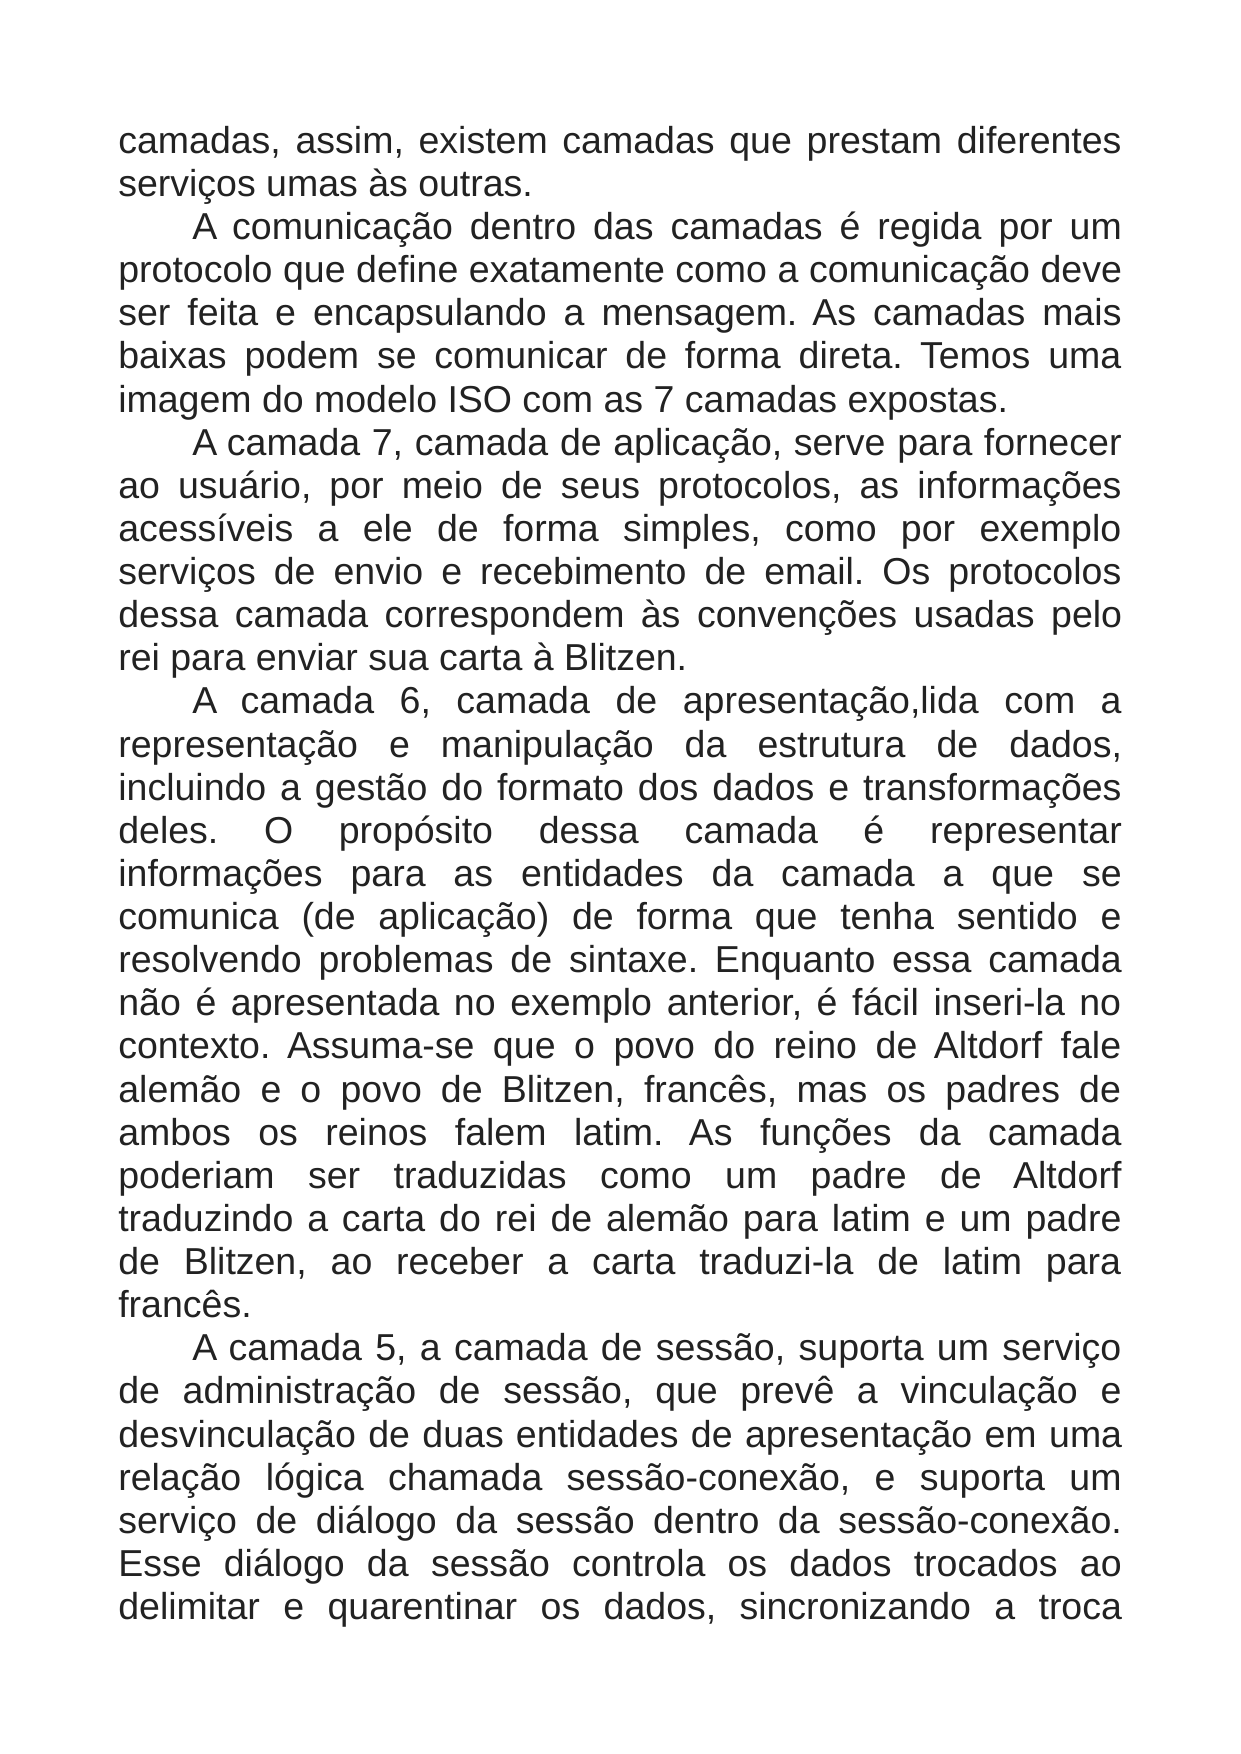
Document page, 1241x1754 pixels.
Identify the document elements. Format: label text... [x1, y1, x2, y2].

text A comunicação dentro das camadas é regida por um protocolo que define exatamente como a comunicação deve ser feita e encapsulando a mensagem. As camadas mais baixas podem se comunicar de forma direta. Temos uma imagem do modelo ISO com as 7 camadas expostas. [118, 204, 1122, 420]
text A camada 5, a camada de sessão, suporta um serviço de administração de sessão, que prevê a vinculação e desvinculação de duas entidades de apresentação em uma relação lógica chamada sessão-conexão, e suporta um serviço de diálogo da sessão dentro da sessão-conexão. Esse diálogo da sessão controla os dados trocados ao delimitar e quarentinar os dados, sincronizando a troca [118, 1326, 1122, 1627]
text A camada 6, camada de apresentação,lida com a representação e manipulação da estrutura de dados, incluindo a gestão do formato dos dados e transformações deles. O propósito dessa camada é representar informações para as entidades da camada a que se comunica (de aplicação) de forma que tenha sentido e resolvendo problemas de sintaxe. Enquanto essa camada não é apresentada no exemplo anterior, é fácil inseri-la no contexto. Assuma-se que o povo do reino de Altdorf fale alemão e o povo de Blitzen, francês, mas os padres de ambos os reinos falem latim. As funções da camada poderiam ser traduzidas como um padre de Altdorf traduzindo a carta do rei de alemão para latim e um padre de Blitzen, ao receber a carta traduzi-la de latim para francês. [118, 679, 1122, 1326]
text camadas, assim, existem camadas que prestam diferentes serviços umas às outras. [118, 118, 1122, 204]
text A camada 7, camada de aplicação, serve para fornecer ao usuário, por meio de seus protocolos, as informações acessíveis a ele de forma simples, como por exemplo serviços de envio e recebimento de email. Os protocolos dessa camada correspondem às convenções usadas pelo rei para enviar sua carta à Blitzen. [118, 420, 1122, 679]
